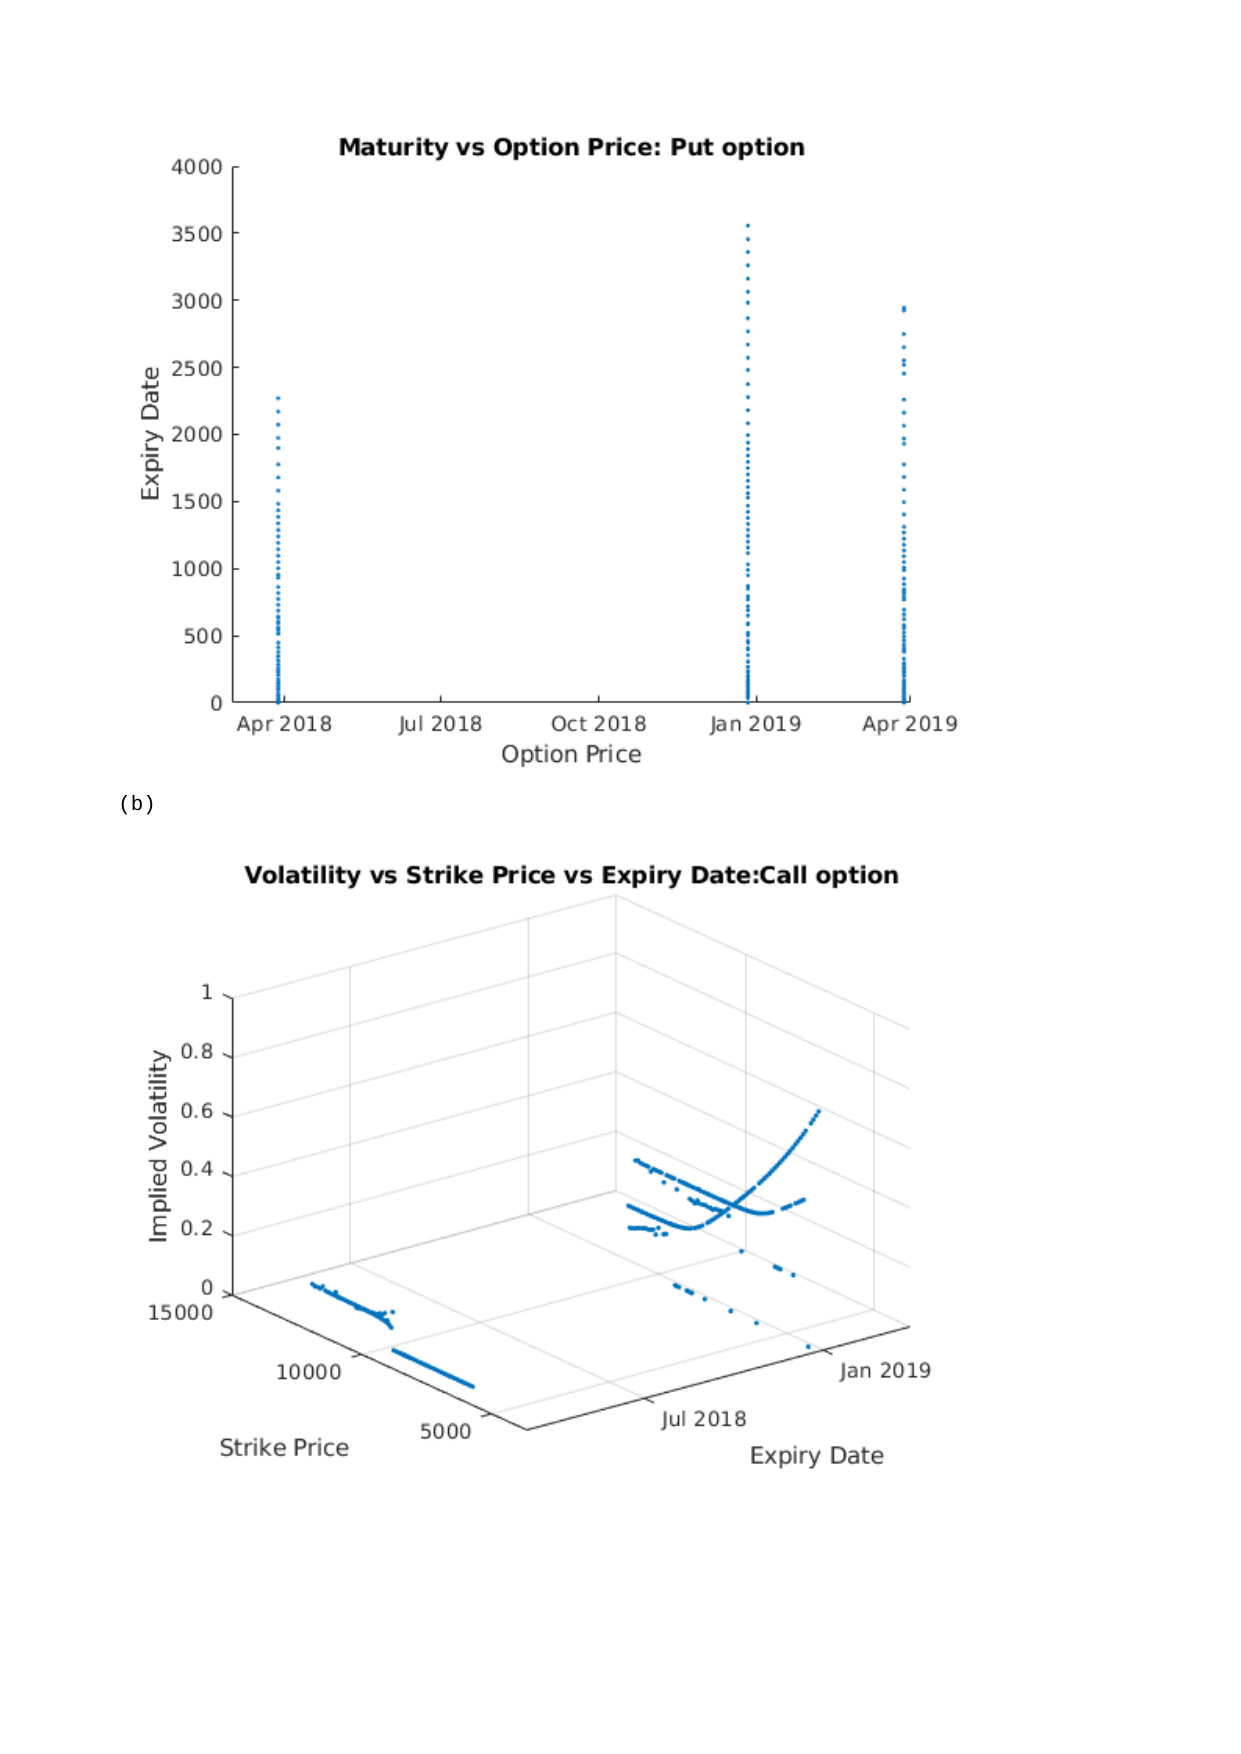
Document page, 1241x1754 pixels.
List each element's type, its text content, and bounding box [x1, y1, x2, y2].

picture [118, 846, 994, 1503]
picture [118, 118, 994, 775]
text (b) [118, 793, 1122, 817]
